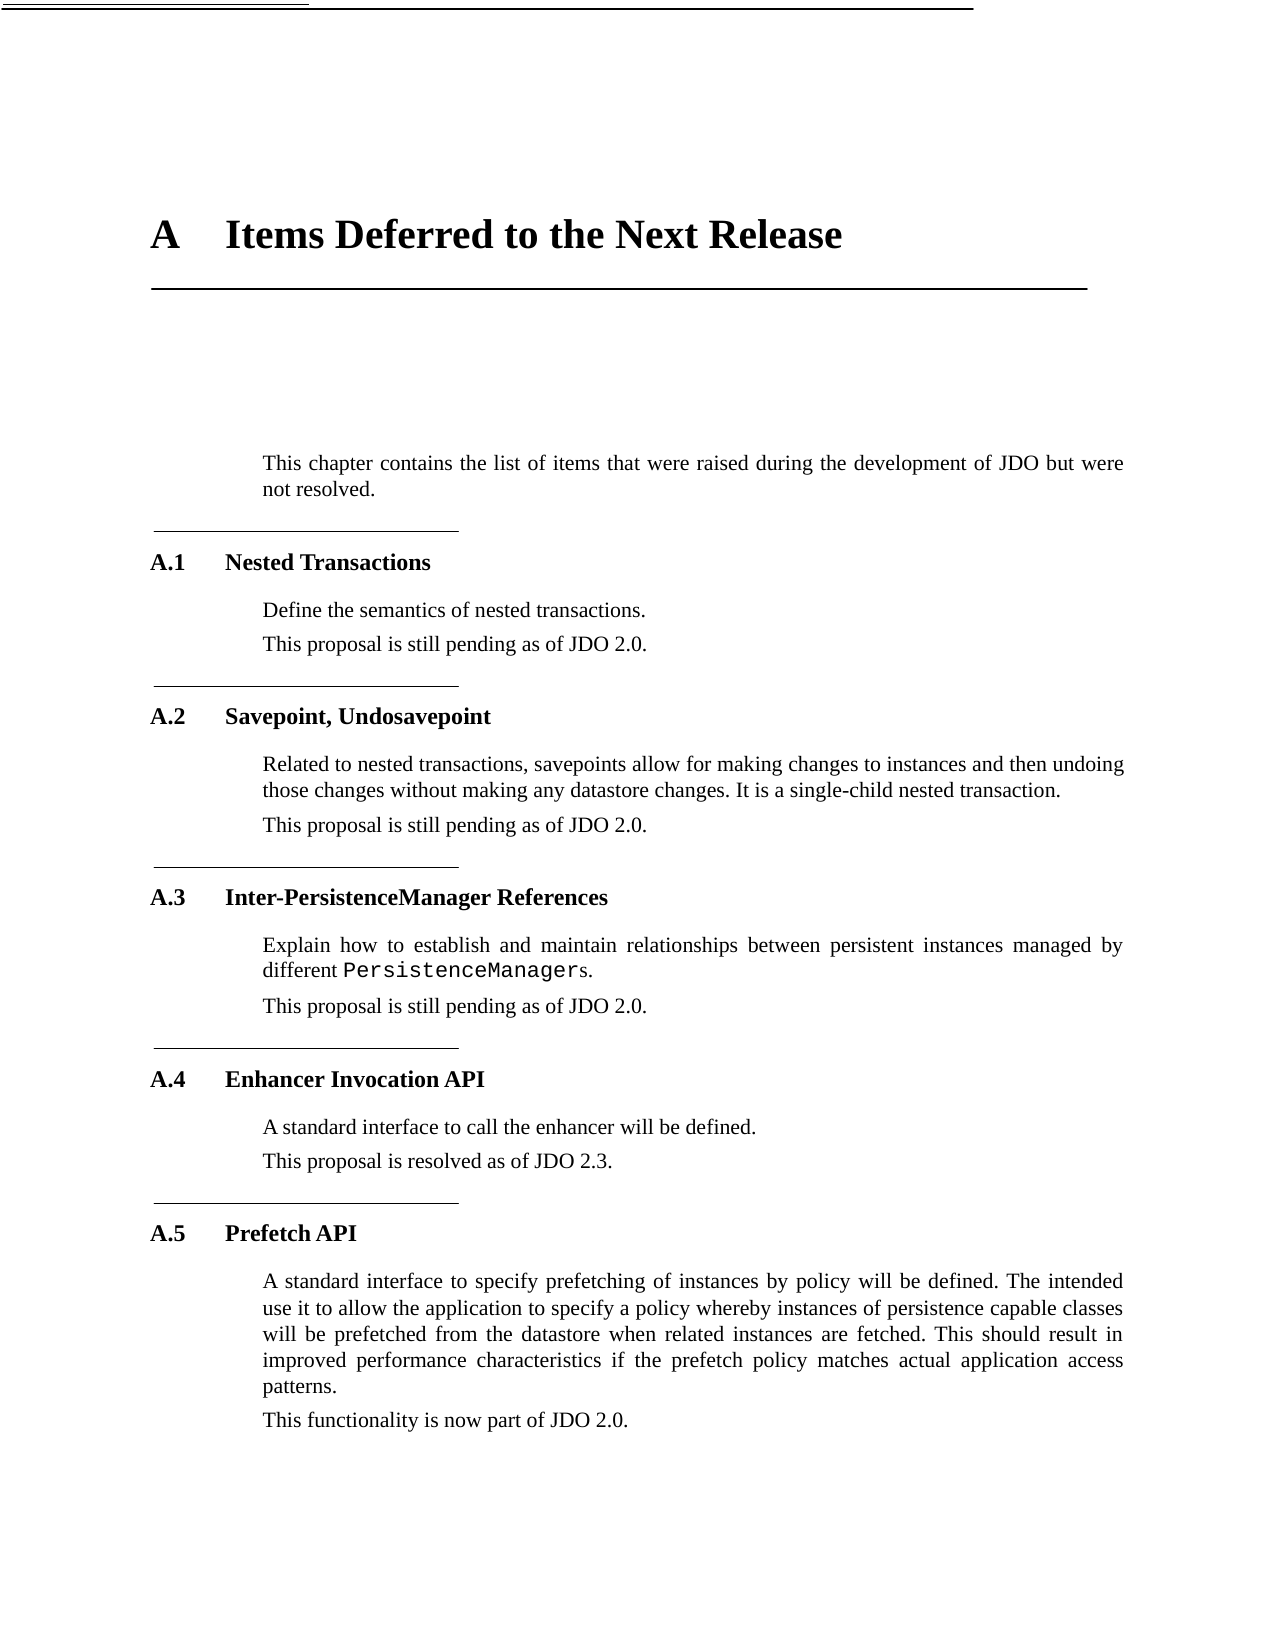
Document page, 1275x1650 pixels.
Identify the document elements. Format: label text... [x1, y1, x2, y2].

text This chapter contains the list of items that were raised during the development of JDO but were not resolved. [262, 449, 1125, 502]
text Related to nested transactions, savepoints allow for making changes to instances and then undoing those changes without making any datastore changes. It is a single-child nested transaction. [262, 751, 1125, 803]
subtitle Savepoint, Undosavepoint [150, 702, 1125, 730]
text A standard interface to specify prefetching of instances by policy will be defined. The intended use it to allow the application to specify a policy whereby instances of persistence capable classes will be prefetched from the datastore when related instances are fetched. This should result in improved performance characteristics if the prefetch policy matches actual application access patterns. [262, 1268, 1125, 1398]
subtitle Prefetch API [150, 1219, 1125, 1247]
subtitle Nested Transactions [150, 547, 1125, 575]
text This proposal is still pending as of JDO 2.0. [262, 993, 1125, 1019]
text This proposal is still pending as of JDO 2.0. [262, 630, 1125, 656]
text A standard interface to call the enhancer will be defined. [262, 1113, 1125, 1139]
subtitle Items Deferred to the Next Release [150, 210, 1125, 258]
subtitle Enhancer Invocation API [150, 1064, 1125, 1092]
text Explain how to establish and maintain relationships between persistent instances managed by different PersistenceManagers. [262, 931, 1125, 984]
text This proposal is still pending as of JDO 2.0. [262, 811, 1125, 837]
subtitle Inter-PersistenceManager References [150, 883, 1125, 911]
text This functionality is now part of JDO 2.0. [262, 1406, 1125, 1432]
text This proposal is resolved as of JDO 2.3. [262, 1147, 1125, 1173]
text Define the semantics of nested transactions. [262, 596, 1125, 622]
